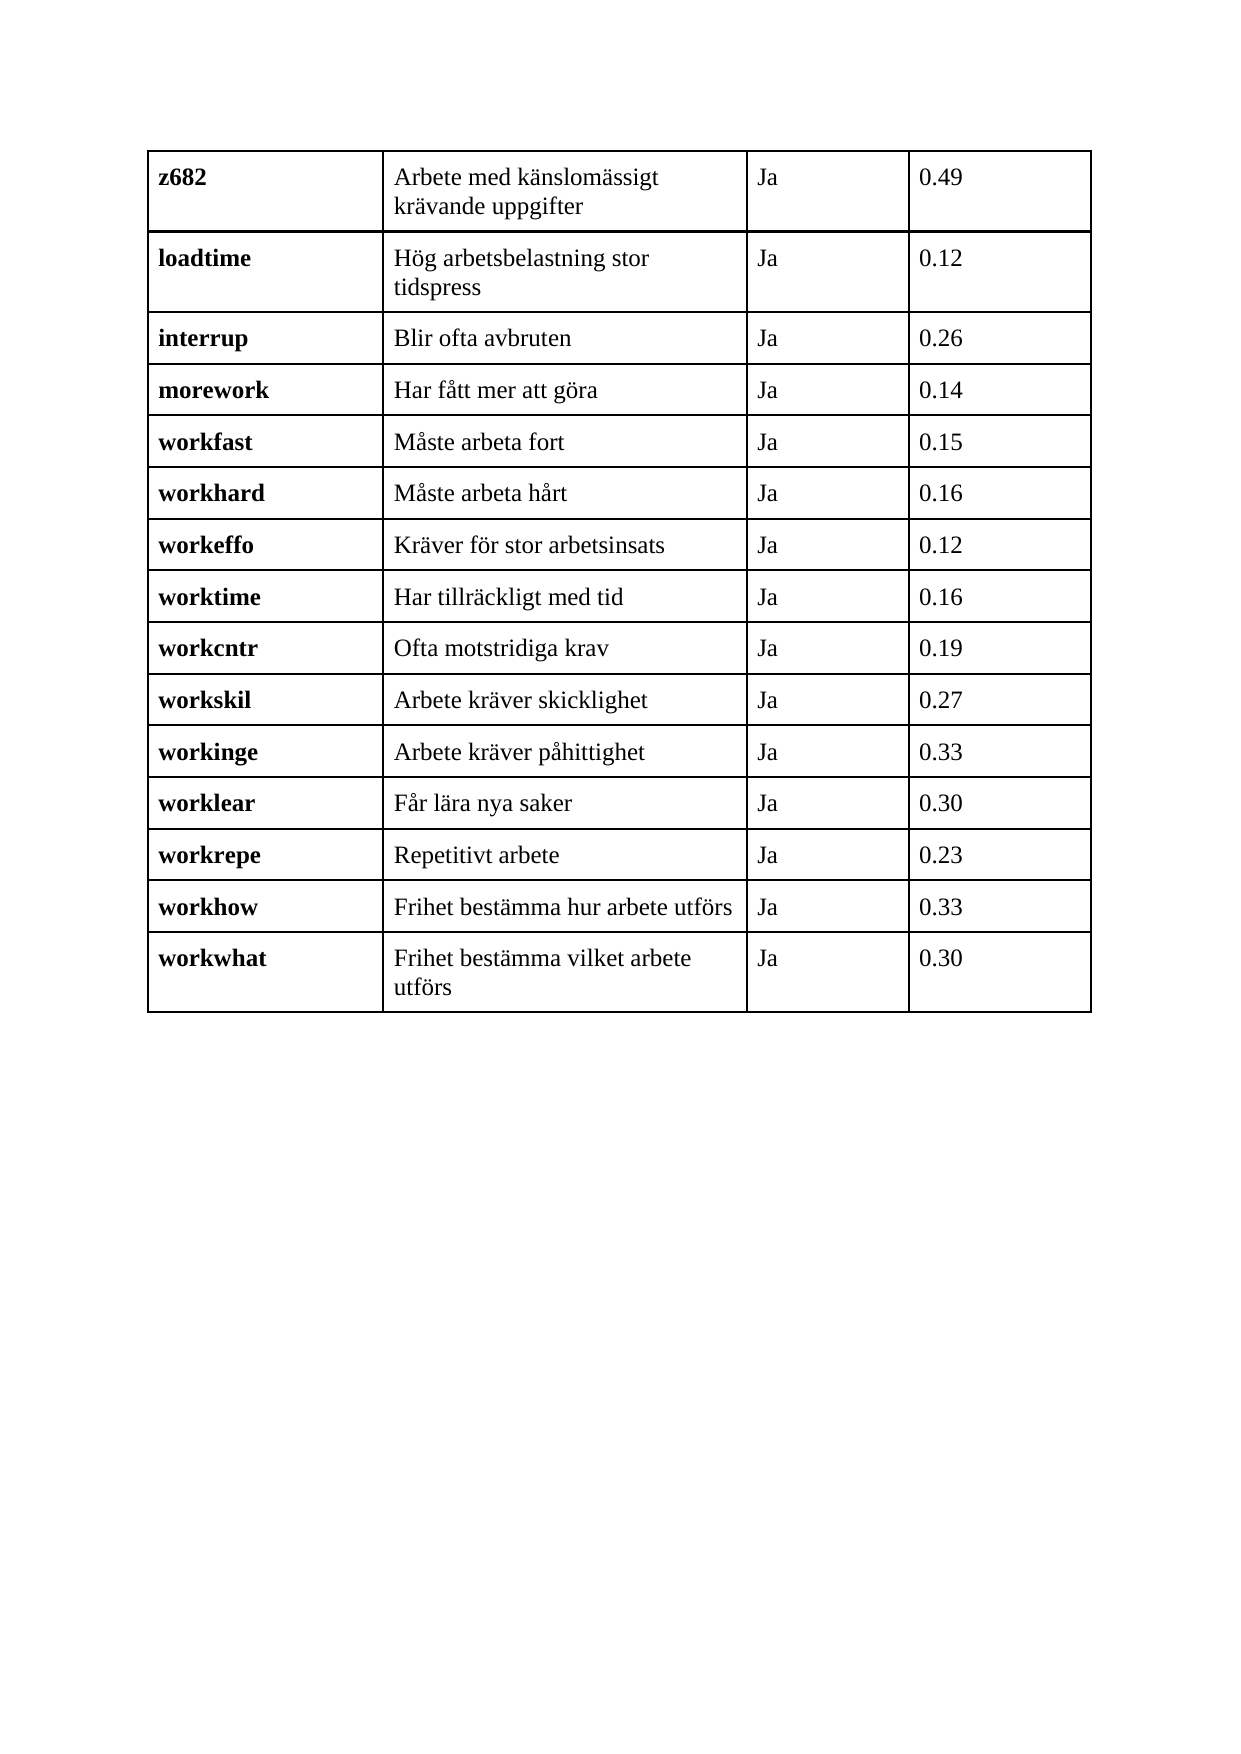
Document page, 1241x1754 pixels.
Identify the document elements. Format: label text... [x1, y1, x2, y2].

table_cell Måste arbeta fort [384, 416, 746, 466]
table_cell 0.23 [910, 830, 1090, 879]
table_cell Arbete kräver skicklighet [384, 675, 746, 724]
table_cell Ja [748, 675, 908, 724]
table_cell 0.33 [910, 881, 1090, 931]
table_cell Hög arbetsbelastning stor tidspress [384, 233, 746, 311]
table_cell Har tillräckligt med tid [384, 571, 746, 621]
table_cell Ja [748, 416, 908, 466]
table_cell 0.16 [910, 571, 1090, 621]
table_cell 0.26 [910, 313, 1090, 362]
table_cell Arbete med känslomässigt krävande uppgifter [384, 152, 746, 230]
table_cell 0.14 [910, 365, 1090, 414]
table_cell Ja [748, 881, 908, 931]
table_cell Ja [748, 778, 908, 827]
table_cell workinge [149, 726, 382, 776]
table_cell 0.12 [910, 233, 1090, 311]
table_cell Frihet bestämma vilket arbete utförs [384, 933, 746, 1011]
table_cell Ja [748, 933, 908, 1011]
table_cell Kräver för stor arbetsinsats [384, 520, 746, 569]
table_cell workhard [149, 468, 382, 517]
table_cell Ja [748, 520, 908, 569]
table_cell 0.16 [910, 468, 1090, 517]
table_cell workskil [149, 675, 382, 724]
table_cell Ja [748, 233, 908, 311]
table_cell 0.12 [910, 520, 1090, 569]
table_cell 0.49 [910, 152, 1090, 230]
table_cell Ja [748, 623, 908, 672]
table_cell 0.30 [910, 933, 1090, 1011]
table_cell Måste arbeta hårt [384, 468, 746, 517]
table_cell loadtime [149, 233, 382, 311]
table_cell Ofta motstridiga krav [384, 623, 746, 672]
table_cell Ja [748, 726, 908, 776]
table_cell z682 [149, 152, 382, 230]
table_cell 0.27 [910, 675, 1090, 724]
table_cell Ja [748, 365, 908, 414]
table_cell Ja [748, 468, 908, 517]
table_cell Har fått mer att göra [384, 365, 746, 414]
table_cell Frihet bestämma hur arbete utförs [384, 881, 746, 931]
table_cell workhow [149, 881, 382, 931]
table_cell workrepe [149, 830, 382, 879]
table_cell workwhat [149, 933, 382, 1011]
table_cell Ja [748, 313, 908, 362]
table_cell 0.15 [910, 416, 1090, 466]
table_cell workeffo [149, 520, 382, 569]
table_cell 0.30 [910, 778, 1090, 827]
table_cell Ja [748, 571, 908, 621]
table_cell Repetitivt arbete [384, 830, 746, 879]
table_cell 0.33 [910, 726, 1090, 776]
table_cell morework [149, 365, 382, 414]
table_cell Blir ofta avbruten [384, 313, 746, 362]
table_cell worktime [149, 571, 382, 621]
table_cell Ja [748, 152, 908, 230]
table_cell 0.19 [910, 623, 1090, 672]
table_cell Ja [748, 830, 908, 879]
table_cell workcntr [149, 623, 382, 672]
table_cell workfast [149, 416, 382, 466]
table_cell worklear [149, 778, 382, 827]
table_cell interrup [149, 313, 382, 362]
table_cell Får lära nya saker [384, 778, 746, 827]
table_cell Arbete kräver påhittighet [384, 726, 746, 776]
